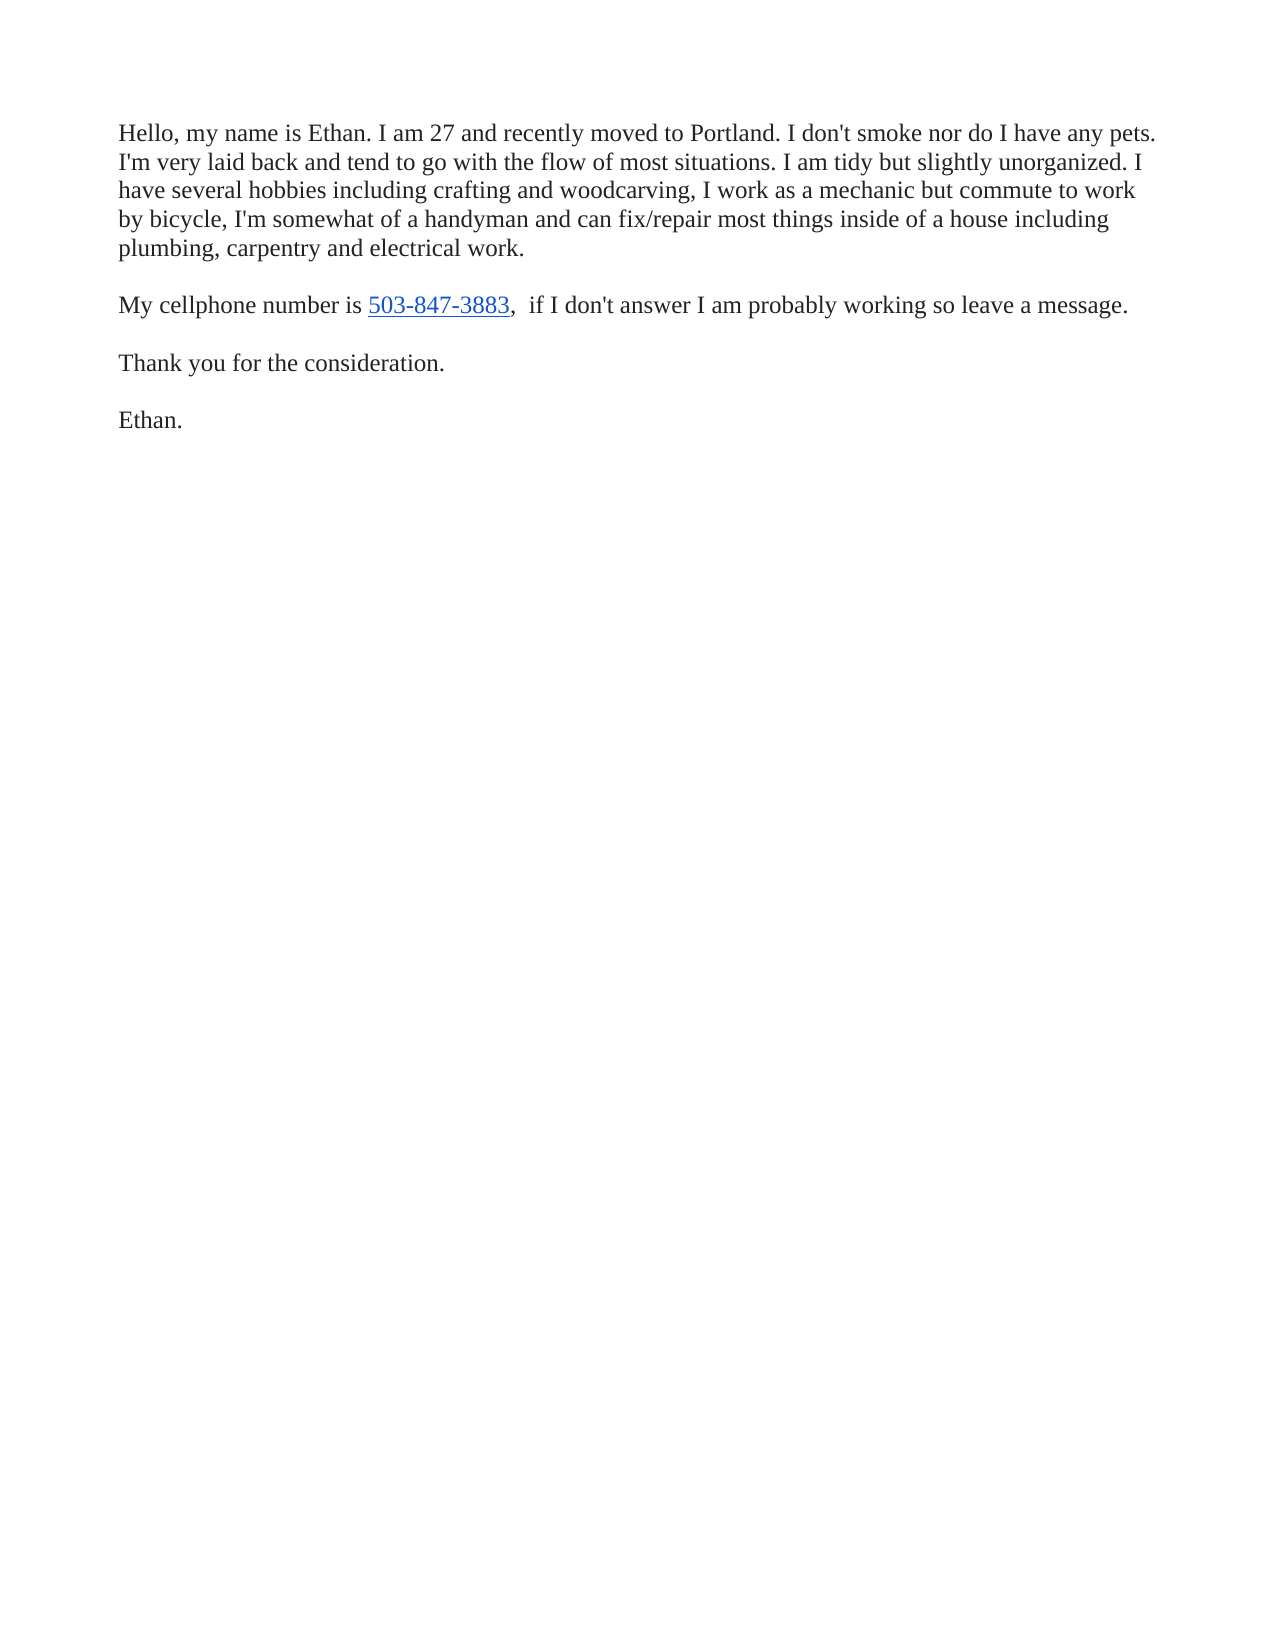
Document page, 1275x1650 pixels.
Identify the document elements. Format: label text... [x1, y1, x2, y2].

text Ethan. [118, 406, 1157, 434]
text Hello, my name is Ethan. I am 27 and recently moved to Portland. I don't smoke nor do I have any pets. I'm very laid back and tend to go with the flow of most situations. I am tidy but slightly unorganized. I have several hobbies including crafting and woodcarving, I work as a mechanic but commute to work by bicycle, I'm somewhat of a handyman and can fix/repair most things inside of a house including plumbing, carpentry and electrical work. [118, 118, 1157, 262]
text Thank you for the consideration. [118, 348, 1157, 377]
text My cellphone number is 503-847-3883, if I don't answer I am probably working so leave a message. [118, 291, 1157, 319]
